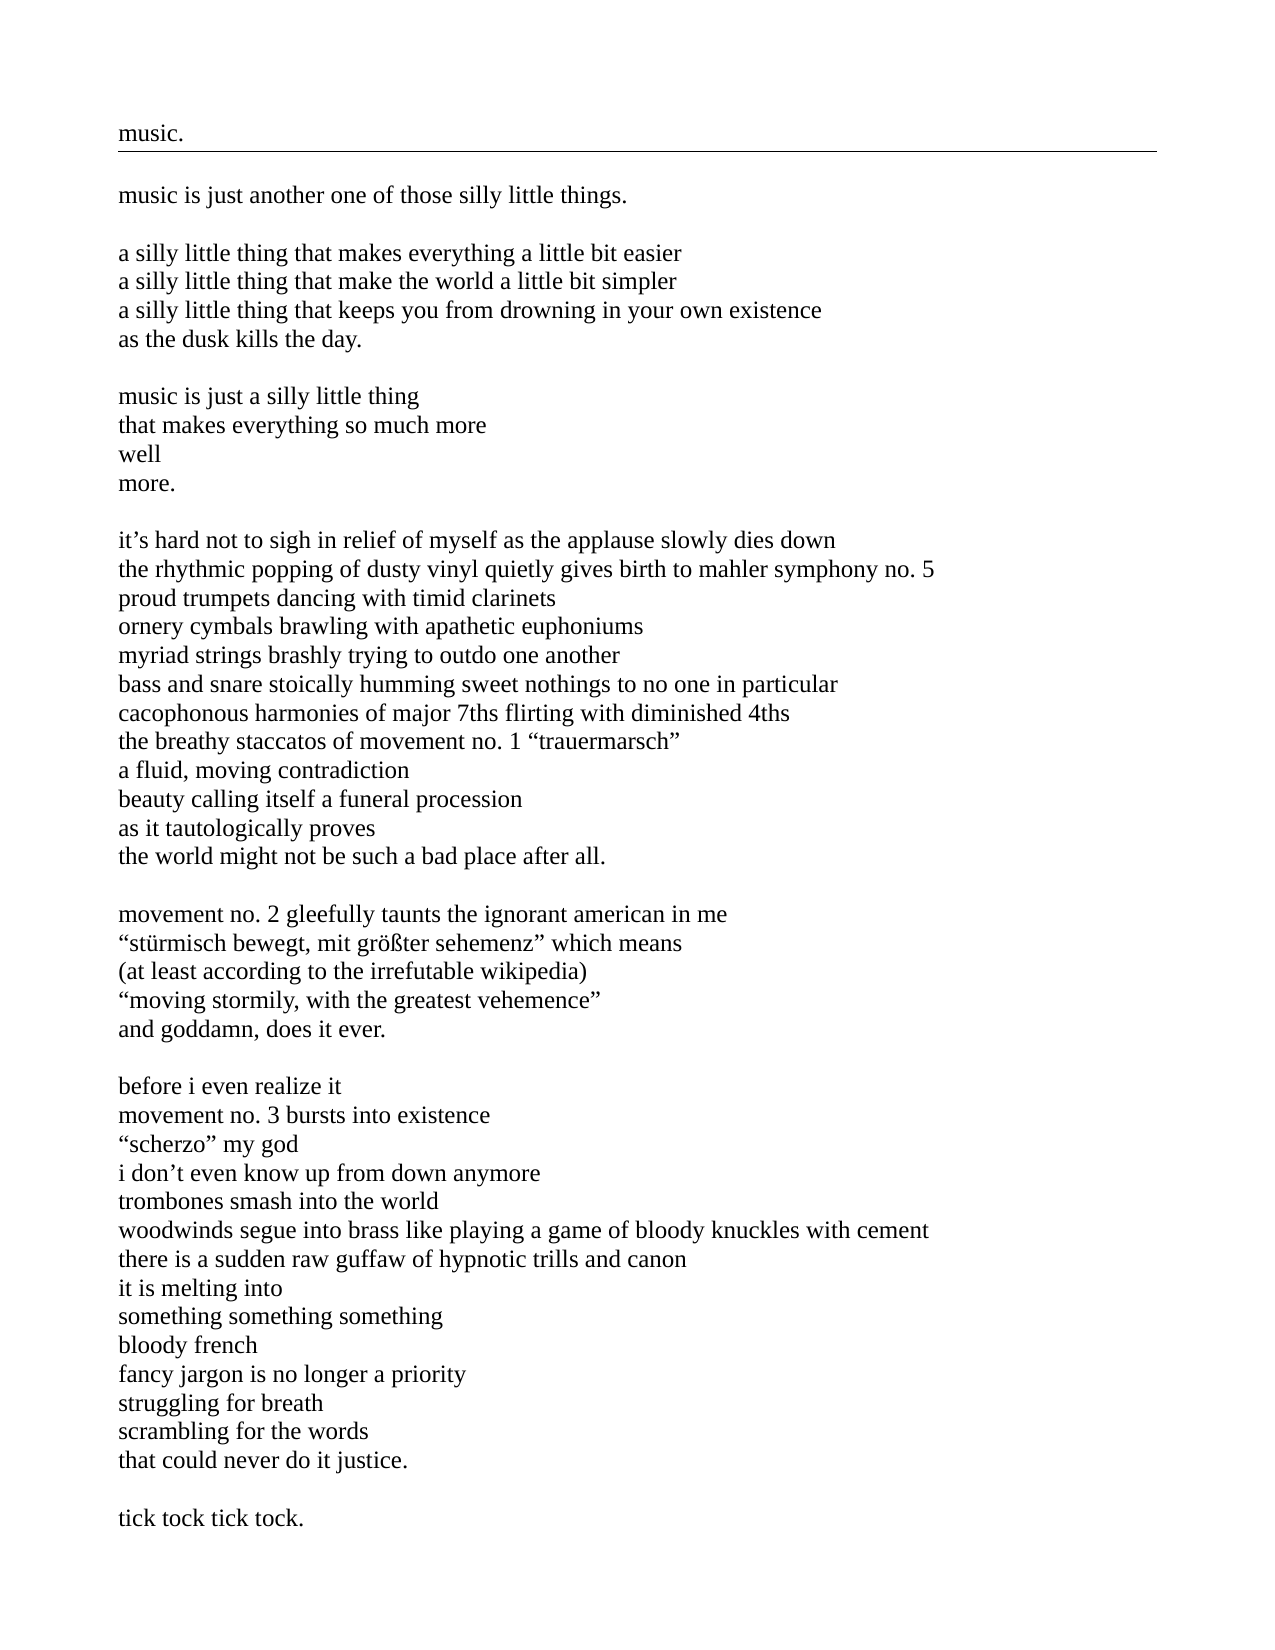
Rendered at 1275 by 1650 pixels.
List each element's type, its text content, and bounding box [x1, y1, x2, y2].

text cacophonous harmonies of major 7ths flirting with diminished 4ths [118, 698, 1157, 726]
text tick tock tick tock. [118, 1503, 1157, 1531]
text fancy jargon is no longer a priority [118, 1359, 1157, 1388]
text that could never do it justice. [118, 1445, 1157, 1474]
text “moving stormily, with the greatest vehemence” [118, 985, 1157, 1014]
text it’s hard not to sigh in relief of myself as the applause slowly dies down [118, 525, 1157, 554]
text struggling for breath [118, 1388, 1157, 1416]
text woodwinds segue into brass like playing a game of bloody knuckles with cement [118, 1215, 1157, 1244]
text beauty calling itself a funeral procession [118, 784, 1157, 813]
text the breathy staccatos of movement no. 1 “trauermarsch” [118, 726, 1157, 755]
text as the dusk kills the day. [118, 324, 1157, 353]
text bloody french [118, 1330, 1157, 1359]
text “stürmisch bewegt, mit größter sehemenz” which means [118, 928, 1157, 956]
text music. [118, 118, 1157, 151]
text there is a sudden raw guffaw of hypnotic trills and canon [118, 1244, 1157, 1273]
text “scherzo” my god [118, 1129, 1157, 1158]
text well [118, 439, 1157, 468]
text the rhythmic popping of dusty vinyl quietly gives birth to mahler symphony no. 5 [118, 554, 1157, 583]
text a silly little thing that makes everything a little bit easier [118, 238, 1157, 266]
text movement no. 2 gleefully taunts the ignorant american in me [118, 899, 1157, 928]
text (at least according to the irrefutable wikipedia) [118, 956, 1157, 985]
text something something something [118, 1301, 1157, 1330]
text a fluid, moving contradiction [118, 755, 1157, 784]
text that makes everything so much more [118, 410, 1157, 439]
text scrambling for the words [118, 1416, 1157, 1445]
text trombones smash into the world [118, 1186, 1157, 1215]
text it is melting into [118, 1273, 1157, 1301]
text movement no. 3 bursts into existence [118, 1100, 1157, 1129]
text music is just a silly little thing [118, 381, 1157, 410]
text ornery cymbals brawling with apathetic euphoniums [118, 611, 1157, 640]
text more. [118, 468, 1157, 496]
text and goddamn, does it ever. [118, 1014, 1157, 1043]
text i don’t even know up from down anymore [118, 1158, 1157, 1186]
text as it tautologically proves [118, 813, 1157, 841]
text myriad strings brashly trying to outdo one another [118, 640, 1157, 669]
text the world might not be such a bad place after all. [118, 841, 1157, 870]
text music is just another one of those silly little things. [118, 180, 1157, 209]
text a silly little thing that make the world a little bit simpler [118, 266, 1157, 295]
text proud trumpets dancing with timid clarinets [118, 583, 1157, 611]
text a silly little thing that keeps you from drowning in your own existence [118, 295, 1157, 324]
text bass and snare stoically humming sweet nothings to no one in particular [118, 669, 1157, 698]
text before i even realize it [118, 1071, 1157, 1100]
